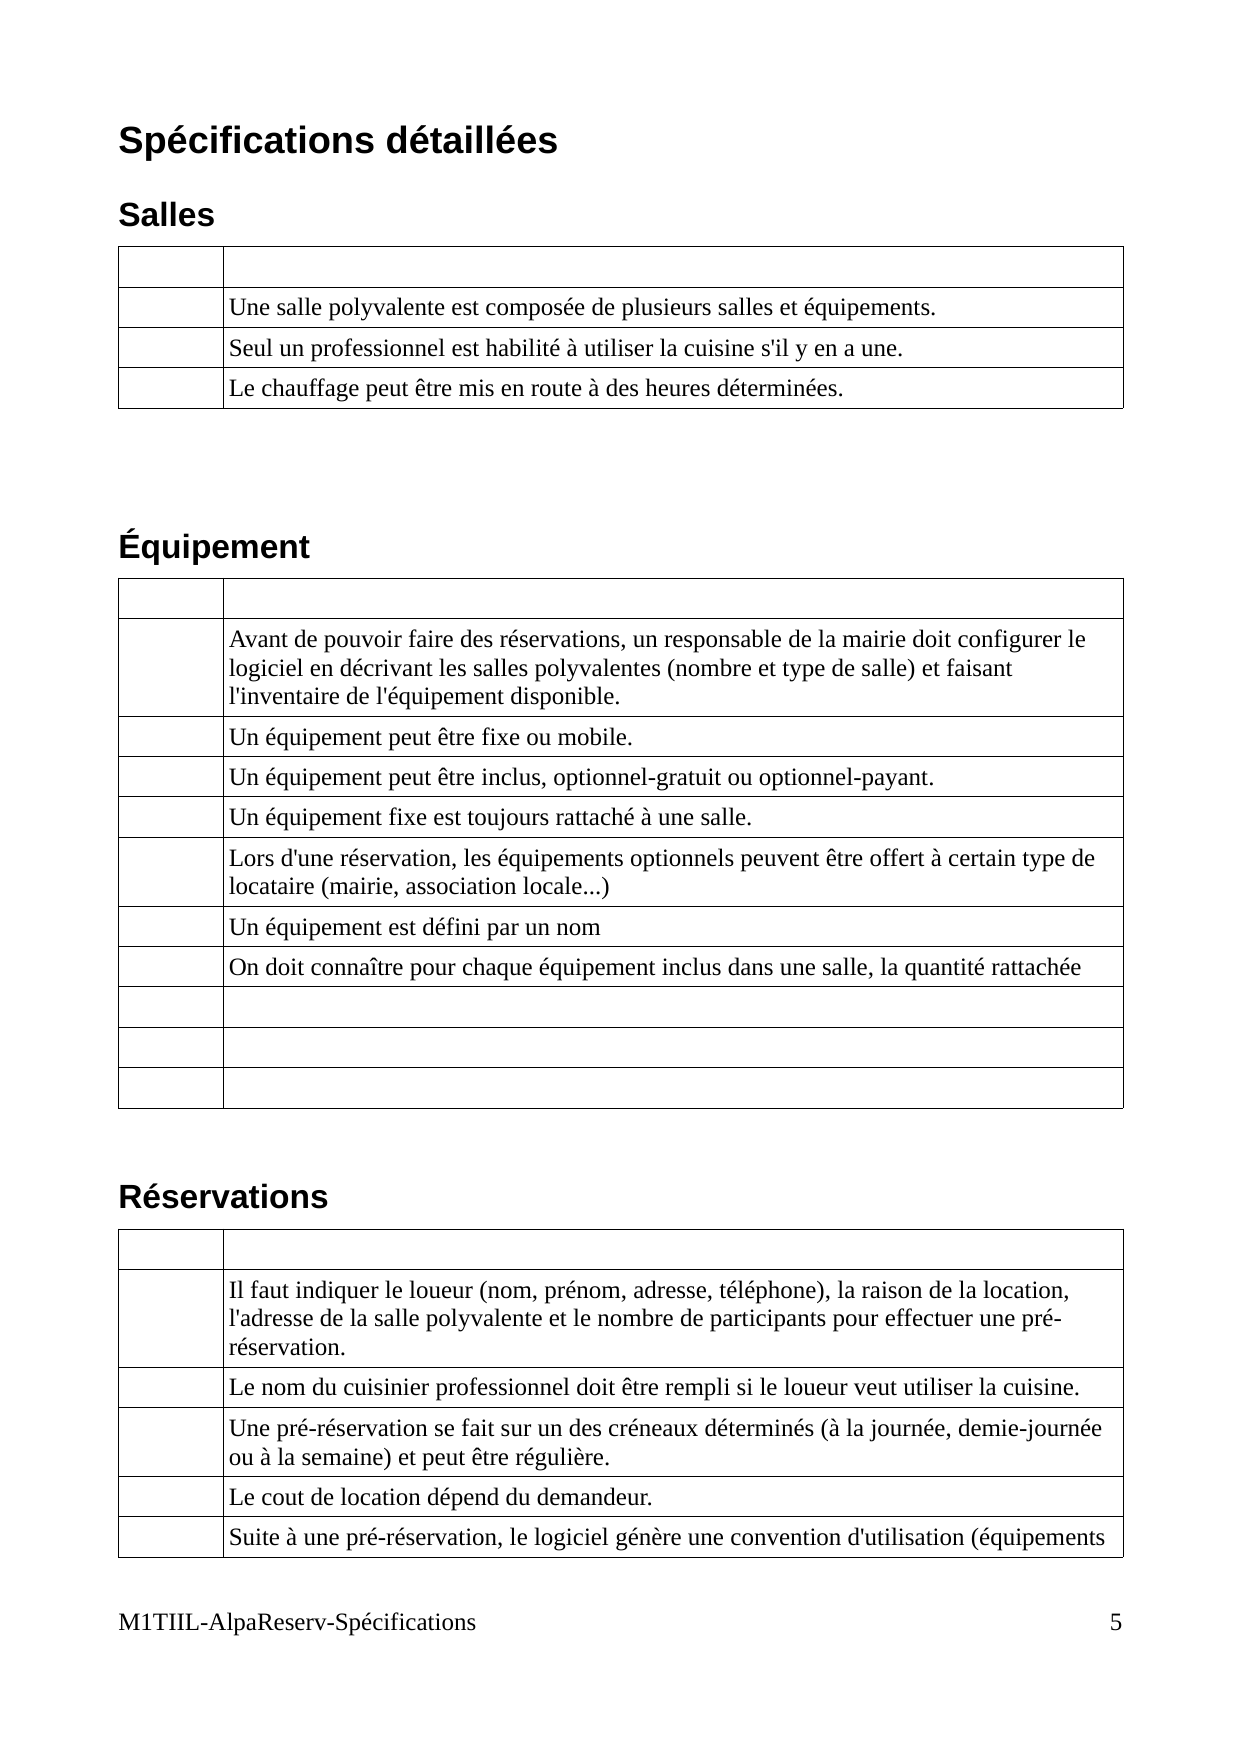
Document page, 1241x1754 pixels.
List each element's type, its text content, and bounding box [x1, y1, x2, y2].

table_cell [119, 288, 223, 327]
subtitle Réservations [118, 1177, 1122, 1216]
table_header [224, 579, 1123, 618]
table_cell [224, 987, 1123, 1027]
table_cell [119, 619, 223, 716]
table_cell Un équipement peut être fixe ou mobile. [224, 717, 1123, 756]
table_cell [119, 1477, 223, 1516]
table_cell [119, 838, 223, 906]
table_header [224, 1230, 1123, 1269]
table_cell Lors d'une réservation, les équipements optionnels peuvent être offert à certain type de locataire (mairie, association locale...) [224, 838, 1123, 906]
table_header [119, 247, 223, 287]
table_header [119, 1230, 223, 1269]
table_cell [119, 1068, 223, 1107]
table_cell [119, 1368, 223, 1407]
table_header [224, 247, 1123, 287]
table_cell Le chauffage peut être mis en route à des heures déterminées. [224, 368, 1123, 407]
table_cell [119, 368, 223, 407]
subtitle Salles [118, 195, 1122, 234]
subtitle Spécifications détaillées [118, 118, 1122, 162]
table_cell Avant de pouvoir faire des réservations, un responsable de la mairie doit configurer le logiciel en décrivant les salles polyvalentes (nombre et type de salle) et faisant l'inventaire de l'équipement disponible. [224, 619, 1123, 716]
table_cell [119, 1517, 223, 1557]
table_cell Une salle polyvalente est composée de plusieurs salles et équipements. [224, 288, 1123, 327]
table_cell Le cout de location dépend du demandeur. [224, 1477, 1123, 1516]
table_cell [119, 907, 223, 946]
table_cell [119, 1408, 223, 1476]
table_cell [224, 1028, 1123, 1067]
table_cell Il faut indiquer le loueur (nom, prénom, adresse, téléphone), la raison de la location, l'adresse de la salle polyvalente et le nombre de participants pour effectuer une pré-réservation. [224, 1270, 1123, 1367]
table_cell [119, 797, 223, 837]
table_cell [119, 717, 223, 756]
table_cell Le nom du cuisinier professionnel doit être rempli si le loueur veut utiliser la cuisine. [224, 1368, 1123, 1407]
table_cell [119, 947, 223, 986]
table_cell [224, 1068, 1123, 1107]
table_header [119, 579, 223, 618]
table_cell Une pré-réservation se fait sur un des créneaux déterminés (à la journée, demie-journée ou à la semaine) et peut être régulière. [224, 1408, 1123, 1476]
table_cell [119, 328, 223, 367]
table_cell [119, 987, 223, 1027]
table_cell Seul un professionnel est habilité à utiliser la cuisine s'il y en a une. [224, 328, 1123, 367]
table_cell [119, 1270, 223, 1367]
table_cell Suite à une pré-réservation, le logiciel génère une convention d'utilisation (équipements [224, 1517, 1123, 1557]
table_cell Un équipement est défini par un nom [224, 907, 1123, 946]
table_cell [119, 757, 223, 796]
subtitle Équipement [118, 527, 1122, 565]
table_cell Un équipement fixe est toujours rattaché à une salle. [224, 797, 1123, 837]
table_cell On doit connaître pour chaque équipement inclus dans une salle, la quantité rattachée [224, 947, 1123, 986]
table_cell [119, 1028, 223, 1067]
table_cell Un équipement peut être inclus, optionnel-gratuit ou optionnel-payant. [224, 757, 1123, 796]
